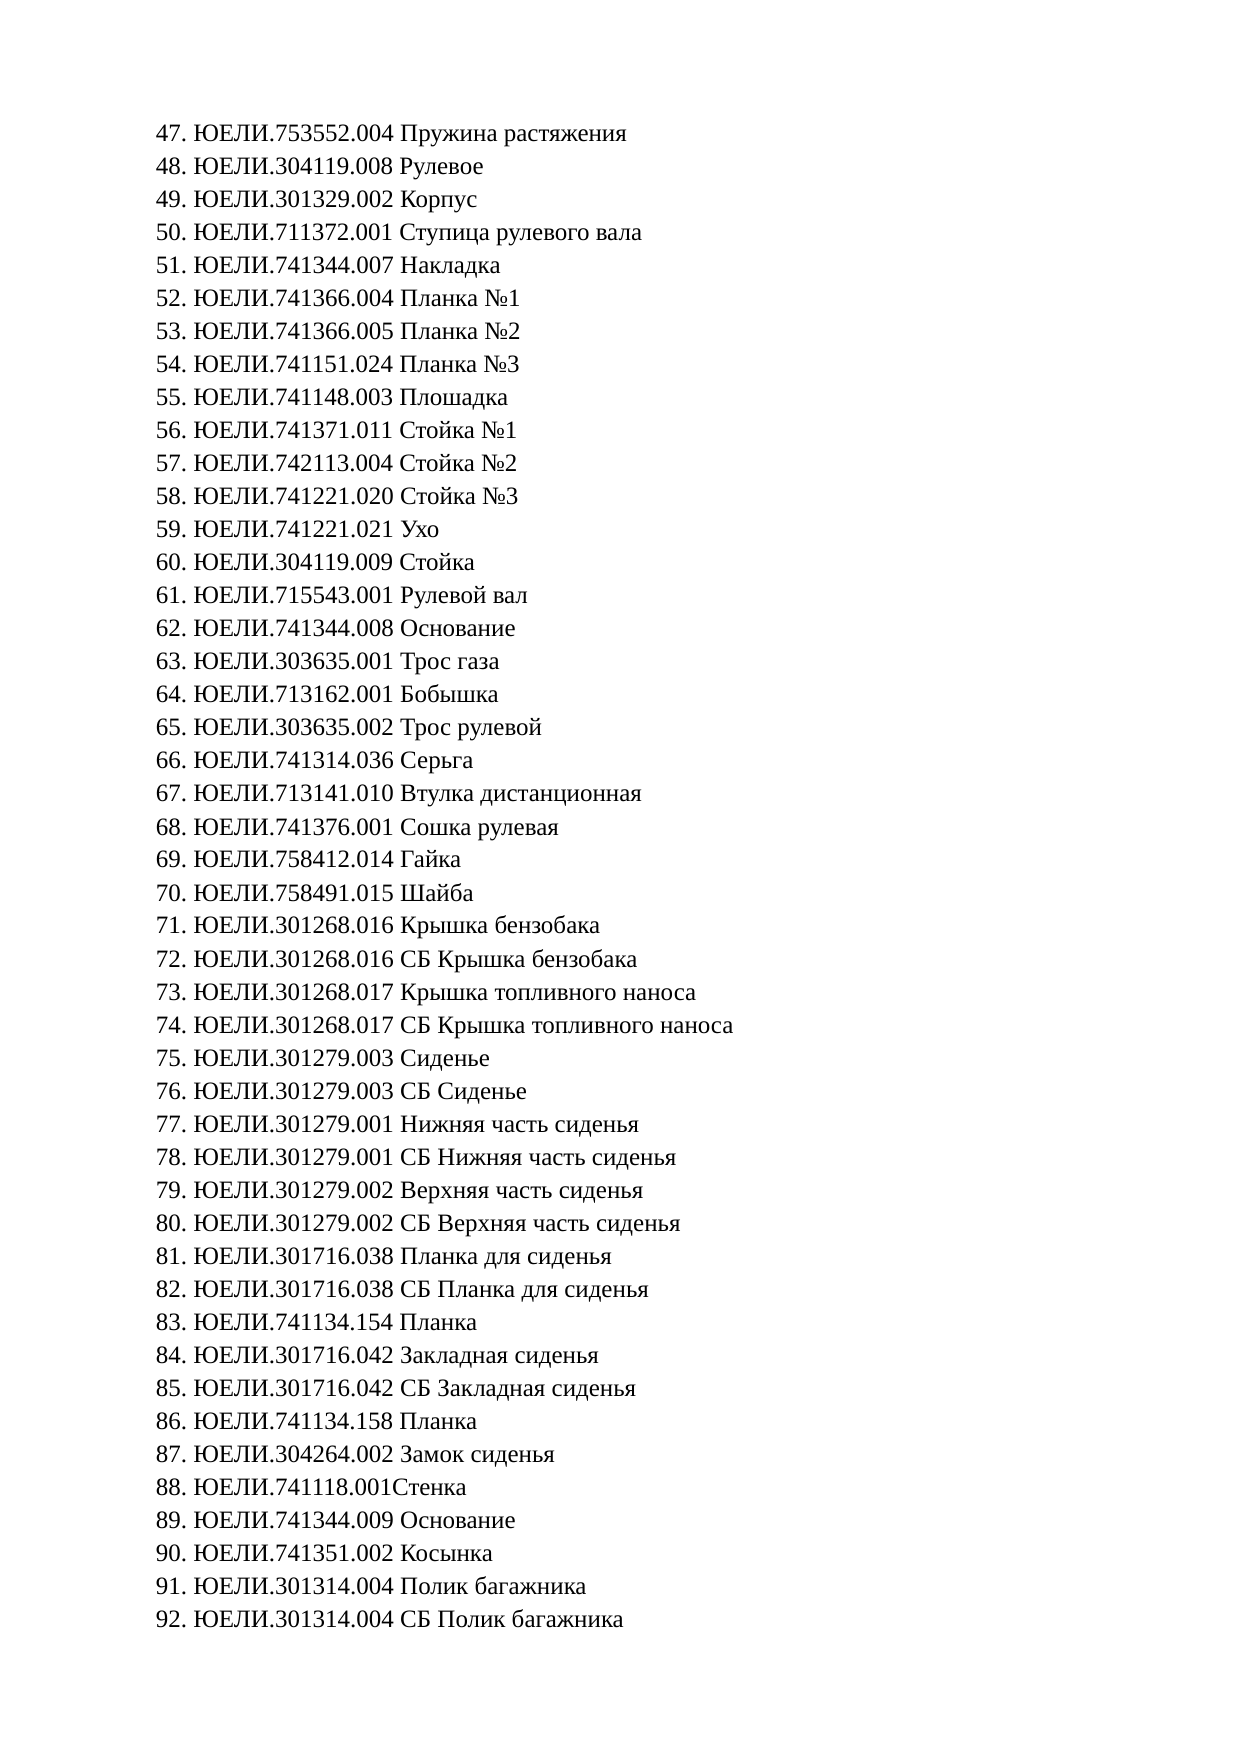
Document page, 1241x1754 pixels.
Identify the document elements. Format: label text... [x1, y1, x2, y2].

list ЮЕЛИ.301329.002 Корпус [156, 184, 1122, 213]
list ЮЕЛИ.304119.009 Стойка [156, 547, 1122, 576]
list ЮЕЛИ.753552.004 Пружина растяжения [156, 118, 1122, 147]
list ЮЕЛИ.741118.001Стенка [156, 1472, 1122, 1501]
list ЮЕЛИ.301716.038 СБ Планка для сиденья [156, 1274, 1122, 1303]
list ЮЕЛИ.758491.015 Шайба [156, 878, 1122, 906]
list ЮЕЛИ.741376.001 Сошка рулевая [156, 812, 1122, 840]
list ЮЕЛИ.301314.004 СБ Полик багажника [156, 1604, 1122, 1633]
list ЮЕЛИ.301716.042 СБ Закладная сиденья [156, 1373, 1122, 1402]
list ЮЕЛИ.301268.017 СБ Крышка топливного наноса [156, 1010, 1122, 1038]
list ЮЕЛИ.303635.001 Трос газа [156, 646, 1122, 675]
list ЮЕЛИ.741314.036 Серьга [156, 746, 1122, 774]
list ЮЕЛИ.741221.021 Ухо [156, 514, 1122, 543]
list ЮЕЛИ.741148.003 Плошадка [156, 382, 1122, 411]
list ЮЕЛИ.741134.154 Планка [156, 1307, 1122, 1336]
list ЮЕЛИ.741366.005 Планка №2 [156, 316, 1122, 345]
list ЮЕЛИ.301716.042 Закладная сиденья [156, 1340, 1122, 1369]
list ЮЕЛИ.758412.014 Гайка [156, 844, 1122, 873]
list ЮЕЛИ.741351.002 Косынка [156, 1538, 1122, 1567]
list ЮЕЛИ.301268.016 СБ Крышка бензобака [156, 944, 1122, 972]
list ЮЕЛИ.303635.002 Трос рулевой [156, 712, 1122, 741]
list ЮЕЛИ.301716.038 Планка для сиденья [156, 1241, 1122, 1269]
list ЮЕЛИ.741151.024 Планка №3 [156, 349, 1122, 378]
list ЮЕЛИ.713162.001 Бобышка [156, 679, 1122, 708]
list ЮЕЛИ.742113.004 Стойка №2 [156, 448, 1122, 477]
list ЮЕЛИ.301279.002 СБ Верхняя часть сиденья [156, 1208, 1122, 1237]
list ЮЕЛИ.301268.017 Крышка топливного наноса [156, 977, 1122, 1005]
list ЮЕЛИ.301279.002 Верхняя часть сиденья [156, 1175, 1122, 1203]
list ЮЕЛИ.301279.001 СБ Нижняя часть сиденья [156, 1142, 1122, 1171]
list ЮЕЛИ.301314.004 Полик багажника [156, 1571, 1122, 1600]
list ЮЕЛИ.711372.001 Ступица рулевого вала [156, 217, 1122, 246]
list ЮЕЛИ.741344.009 Основание [156, 1505, 1122, 1534]
list ЮЕЛИ.301279.003 Сиденье [156, 1043, 1122, 1071]
list ЮЕЛИ.741366.004 Планка №1 [156, 283, 1122, 312]
list ЮЕЛИ.301279.001 Нижняя часть сиденья [156, 1109, 1122, 1137]
list ЮЕЛИ.741371.011 Стойка №1 [156, 415, 1122, 444]
list ЮЕЛИ.741344.008 Основание [156, 613, 1122, 642]
list ЮЕЛИ.304119.008 Рулевое [156, 151, 1122, 180]
list ЮЕЛИ.741221.020 Стойка №3 [156, 481, 1122, 510]
list ЮЕЛИ.301279.003 СБ Сиденье [156, 1076, 1122, 1104]
list ЮЕЛИ.304264.002 Замок сиденья [156, 1439, 1122, 1468]
list ЮЕЛИ.715543.001 Рулевой вал [156, 580, 1122, 609]
list ЮЕЛИ.301268.016 Крышка бензобака [156, 911, 1122, 939]
list ЮЕЛИ.741134.158 Планка [156, 1406, 1122, 1435]
list ЮЕЛИ.741344.007 Накладка [156, 250, 1122, 279]
list ЮЕЛИ.713141.010 Втулка дистанционная [156, 778, 1122, 807]
